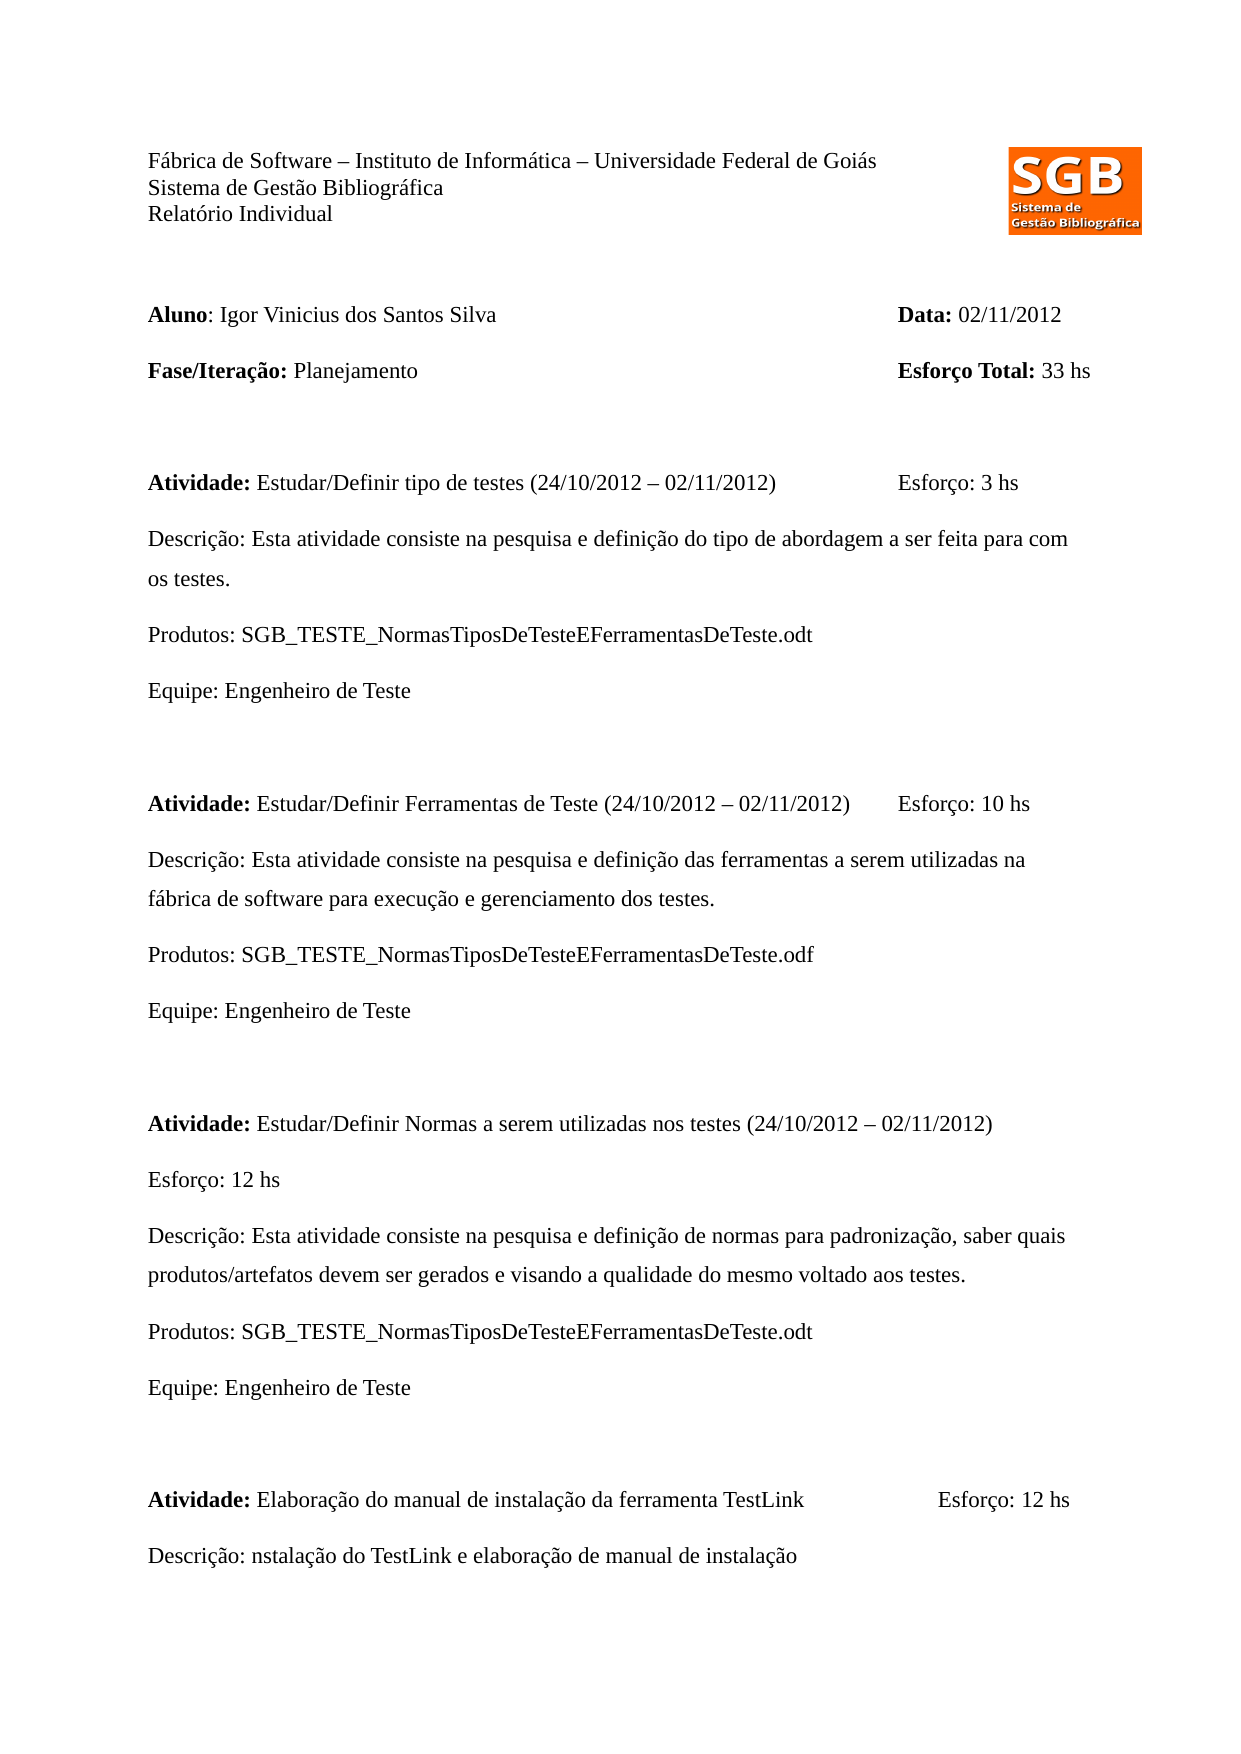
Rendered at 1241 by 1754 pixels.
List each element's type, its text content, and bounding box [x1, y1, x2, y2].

text Atividade: Elaboração do manual de instalação da ferramenta TestLink Esforço: 12 hs [148, 1486, 1093, 1512]
text Aluno: Igor Vinicius dos Santos Silva Data: 02/11/2012 [148, 301, 1093, 327]
text Descrição: Esta atividade consiste na pesquisa e definição de normas para padronização, saber quais produtos/artefatos devem ser gerados e visando a qualidade do mesmo voltado aos testes. [148, 1222, 1093, 1288]
text Descrição: nstalação do TestLink e elaboração de manual de instalação [148, 1542, 1093, 1569]
picture [1008, 147, 1142, 235]
text Esforço: 12 hs [148, 1166, 1093, 1192]
text Atividade: Estudar/Definir Ferramentas de Teste (24/10/2012 – 02/11/2012) Esforço: 10 hs [148, 789, 1093, 816]
text Atividade: Estudar/Definir Normas a serem utilizadas nos testes (24/10/2012 – 02/11/2012) [148, 1110, 1093, 1136]
text Fase/Iteração: Planejamento Esforço Total: 33 hs [148, 357, 1093, 383]
text Equipe: Engenheiro de Teste [148, 997, 1093, 1024]
text Descrição: Esta atividade consiste na pesquisa e definição das ferramentas a serem utilizadas na fábrica de software para execução e gerenciamento dos testes. [148, 846, 1093, 912]
text Descrição: Esta atividade consiste na pesquisa e definição do tipo de abordagem a ser feita para com os testes. [148, 526, 1093, 591]
text Equipe: Engenheiro de Teste [148, 677, 1093, 704]
text Equipe: Engenheiro de Teste [148, 1374, 1093, 1400]
text Atividade: Estudar/Definir tipo de testes (24/10/2012 – 02/11/2012) Esforço: 3 hs [148, 469, 1093, 496]
text Produtos: SGB_TESTE_NormasTiposDeTesteEFerramentasDeTeste.odt [148, 1318, 1093, 1344]
text Produtos: SGB_TESTE_NormasTiposDeTesteEFerramentasDeTeste.odt [148, 621, 1093, 647]
text Produtos: SGB_TESTE_NormasTiposDeTesteEFerramentasDeTeste.odf [148, 941, 1093, 968]
